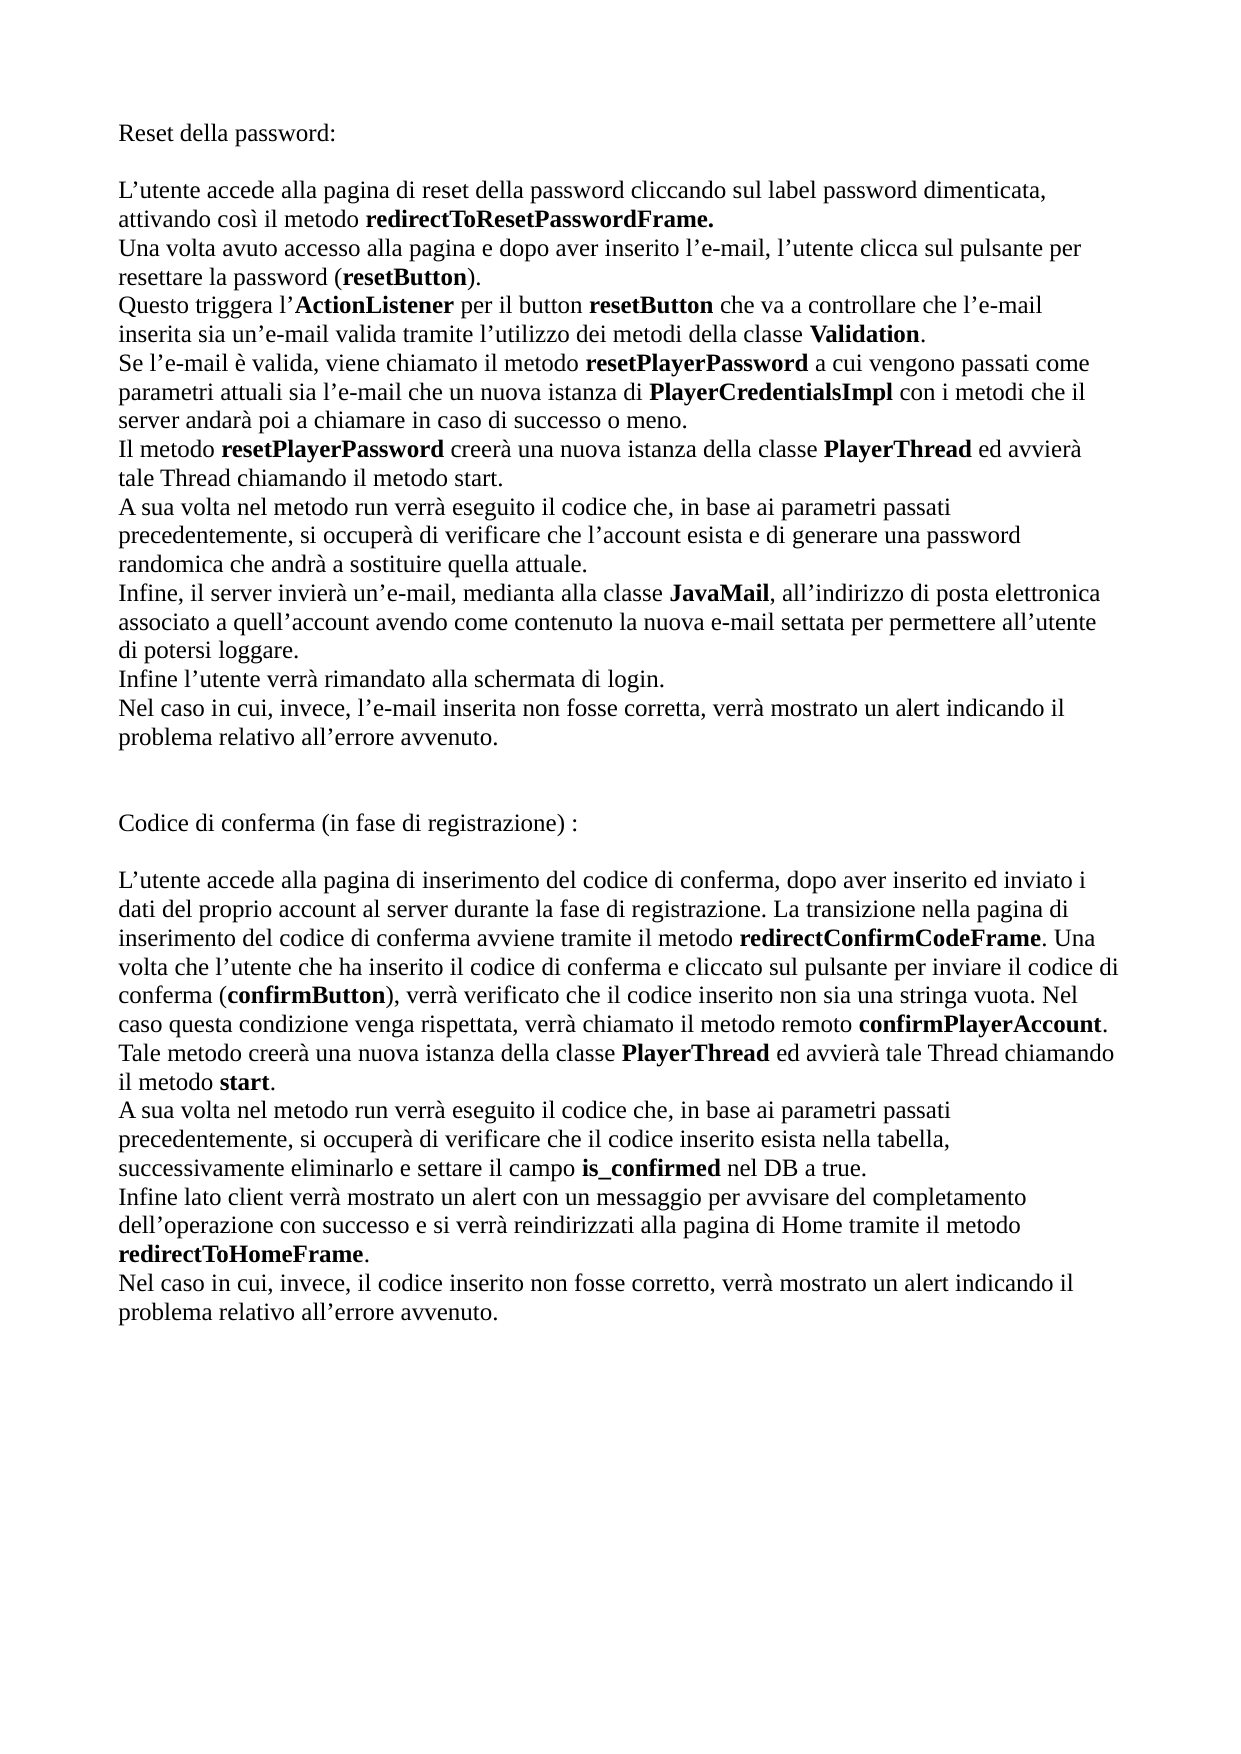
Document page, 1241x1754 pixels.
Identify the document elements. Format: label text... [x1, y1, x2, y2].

text A sua volta nel metodo run verrà eseguito il codice che, in base ai parametri passati precedentemente, si occuperà di verificare che il codice inserito esista nella tabella, successivamente eliminarlo e settare il campo is_confirmed nel DB a true. [118, 1096, 1122, 1182]
text Una volta avuto accesso alla pagina e dopo aver inserito l’e-mail, l’utente clicca sul pulsante per resettare la password (resetButton). [118, 233, 1122, 291]
text Codice di conferma (in fase di registrazione) : [118, 808, 1122, 837]
text Infine, il server invierà un’e-mail, medianta alla classe JavaMail, all’indirizzo di posta elettronica associato a quell’account avendo come contenuto la nuova e-mail settata per permettere all’utente di potersi loggare. [118, 578, 1122, 664]
text Infine l’utente verrà rimandato alla schermata di login. [118, 664, 1122, 693]
text Infine lato client verrà mostrato un alert con un messaggio per avvisare del completamento dell’operazione con successo e si verrà reindirizzati alla pagina di Home tramite il metodo redirectToHomeFrame. [118, 1182, 1122, 1268]
text Se l’e-mail è valida, viene chiamato il metodo resetPlayerPassword a cui vengono passati come parametri attuali sia l’e-mail che un nuova istanza di PlayerCredentialsImpl con i metodi che il server andarà poi a chiamare in caso di successo o meno. [118, 348, 1122, 434]
text Reset della password: [118, 118, 1122, 147]
text L’utente accede alla pagina di inserimento del codice di conferma, dopo aver inserito ed inviato i dati del proprio account al server durante la fase di registrazione. La transizione nella pagina di inserimento del codice di conferma avviene tramite il metodo redirectConfirmCodeFrame. Una volta che l’utente che ha inserito il codice di conferma e cliccato sul pulsante per inviare il codice di conferma (confirmButton), verrà verificato che il codice inserito non sia una stringa vuota. Nel caso questa condizione venga rispettata, verrà chiamato il metodo remoto confirmPlayerAccount. Tale metodo creerà una nuova istanza della classe PlayerThread ed avvierà tale Thread chiamando il metodo start. [118, 866, 1122, 1096]
text Nel caso in cui, invece, l’e-mail inserita non fosse corretta, verrà mostrato un alert indicando il problema relativo all’errore avvenuto. [118, 693, 1122, 751]
text A sua volta nel metodo run verrà eseguito il codice che, in base ai parametri passati precedentemente, si occuperà di verificare che l’account esista e di generare una password randomica che andrà a sostituire quella attuale. [118, 492, 1122, 578]
text Questo triggera l’ActionListener per il button resetButton che va a controllare che l’e-mail inserita sia un’e-mail valida tramite l’utilizzo dei metodi della classe Validation. [118, 291, 1122, 348]
text L’utente accede alla pagina di reset della password cliccando sul label password dimenticata, attivando così il metodo redirectToResetPasswordFrame. [118, 176, 1122, 233]
text Il metodo resetPlayerPassword creerà una nuova istanza della classe PlayerThread ed avvierà tale Thread chiamando il metodo start. [118, 434, 1122, 492]
text Nel caso in cui, invece, il codice inserito non fosse corretto, verrà mostrato un alert indicando il problema relativo all’errore avvenuto. [118, 1268, 1122, 1326]
